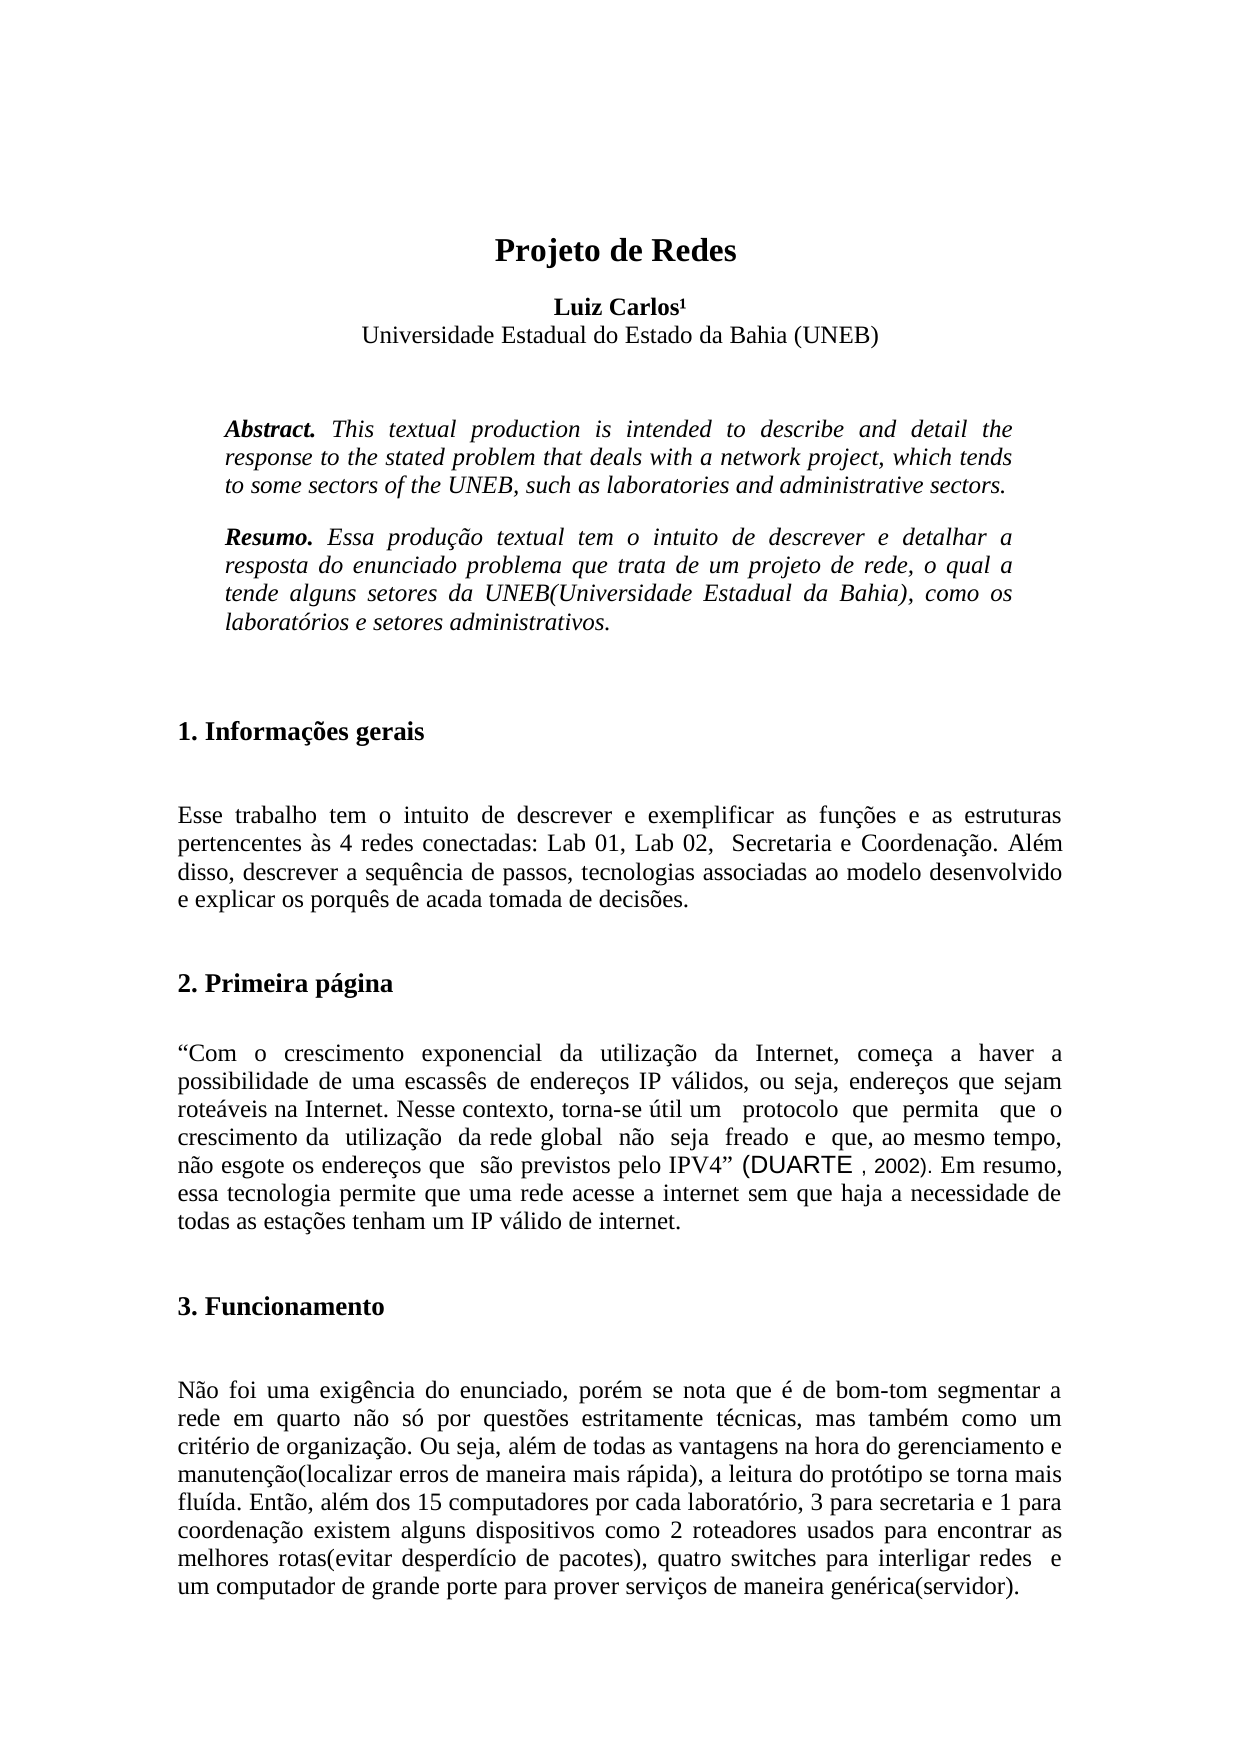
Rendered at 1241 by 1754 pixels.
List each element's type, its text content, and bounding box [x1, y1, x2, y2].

text Abstract. This textual production is intended to describe and detail the response to the stated problem that deals with a network project, which tends to some sectors of the UNEB, such as laboratories and administrative sectors. [224, 414, 1016, 498]
text Não foi uma exigência do enunciado, porém se nota que é de bom-tom segmentar a rede em quarto não só por questões estritamente técnicas, mas também como um critério de organização. Ou seja, além de todas as vantagens na hora do gerenciamento e manutenção(localizar erros de maneira mais rápida), a leitura do protótipo se torna mais fluída. Então, além dos 15 computadores por cada laboratório, 3 para secretaria e 1 para coordenação existem alguns dispositivos como 2 roteadores usados para encontrar as melhores rotas(evitar desperdício de pacotes), quatro switches para interligar redes e um computador de grande porte para prover serviços de maneira genérica(servidor). [177, 1376, 1063, 1600]
text Universidade Estadual do Estado da Bahia (UNEB) [177, 321, 1063, 349]
text Luiz Carlos¹ [177, 293, 1063, 321]
text 3. Funcionamento [177, 1291, 1063, 1321]
text “Com o crescimento exponencial da utilização da Internet, começa a haver a possibilidade de uma escassês de endereços IP válidos, ou seja, endereços que sejam roteáveis na Internet. Nesse contexto, torna-se útil um protocolo que permita que o crescimento da utilização da rede global não seja freado e que, ao mesmo tempo, não esgote os endereços que são previstos pelo IPV4” (DUARTE , 2002). Em resumo, essa tecnologia permite que uma rede acesse a internet sem que haja a necessidade de todas as estações tenham um IP válido de internet. [177, 1039, 1063, 1235]
text 2. Primeira página [177, 968, 1063, 998]
text Esse trabalho tem o intuito de descrever e exemplificar as funções e as estruturas pertencentes às 4 redes conectadas: Lab 01, Lab 02, Secretaria e Coordenação. Além disso, descrever a sequência de passos, tecnologias associadas ao modelo desenvolvido e explicar os porquês de acada tomada de decisões. [177, 801, 1063, 913]
text 1. Informações gerais [177, 716, 1063, 746]
text Resumo. Essa produção textual tem o intuito de descrever e detalhar a resposta do enunciado problema que trata de um projeto de rede, o qual a tende alguns setores da UNEB(Universidade Estadual da Bahia), como os laboratórios e setores administrativos. [224, 523, 1016, 635]
title Projeto de Redes [177, 231, 1063, 268]
